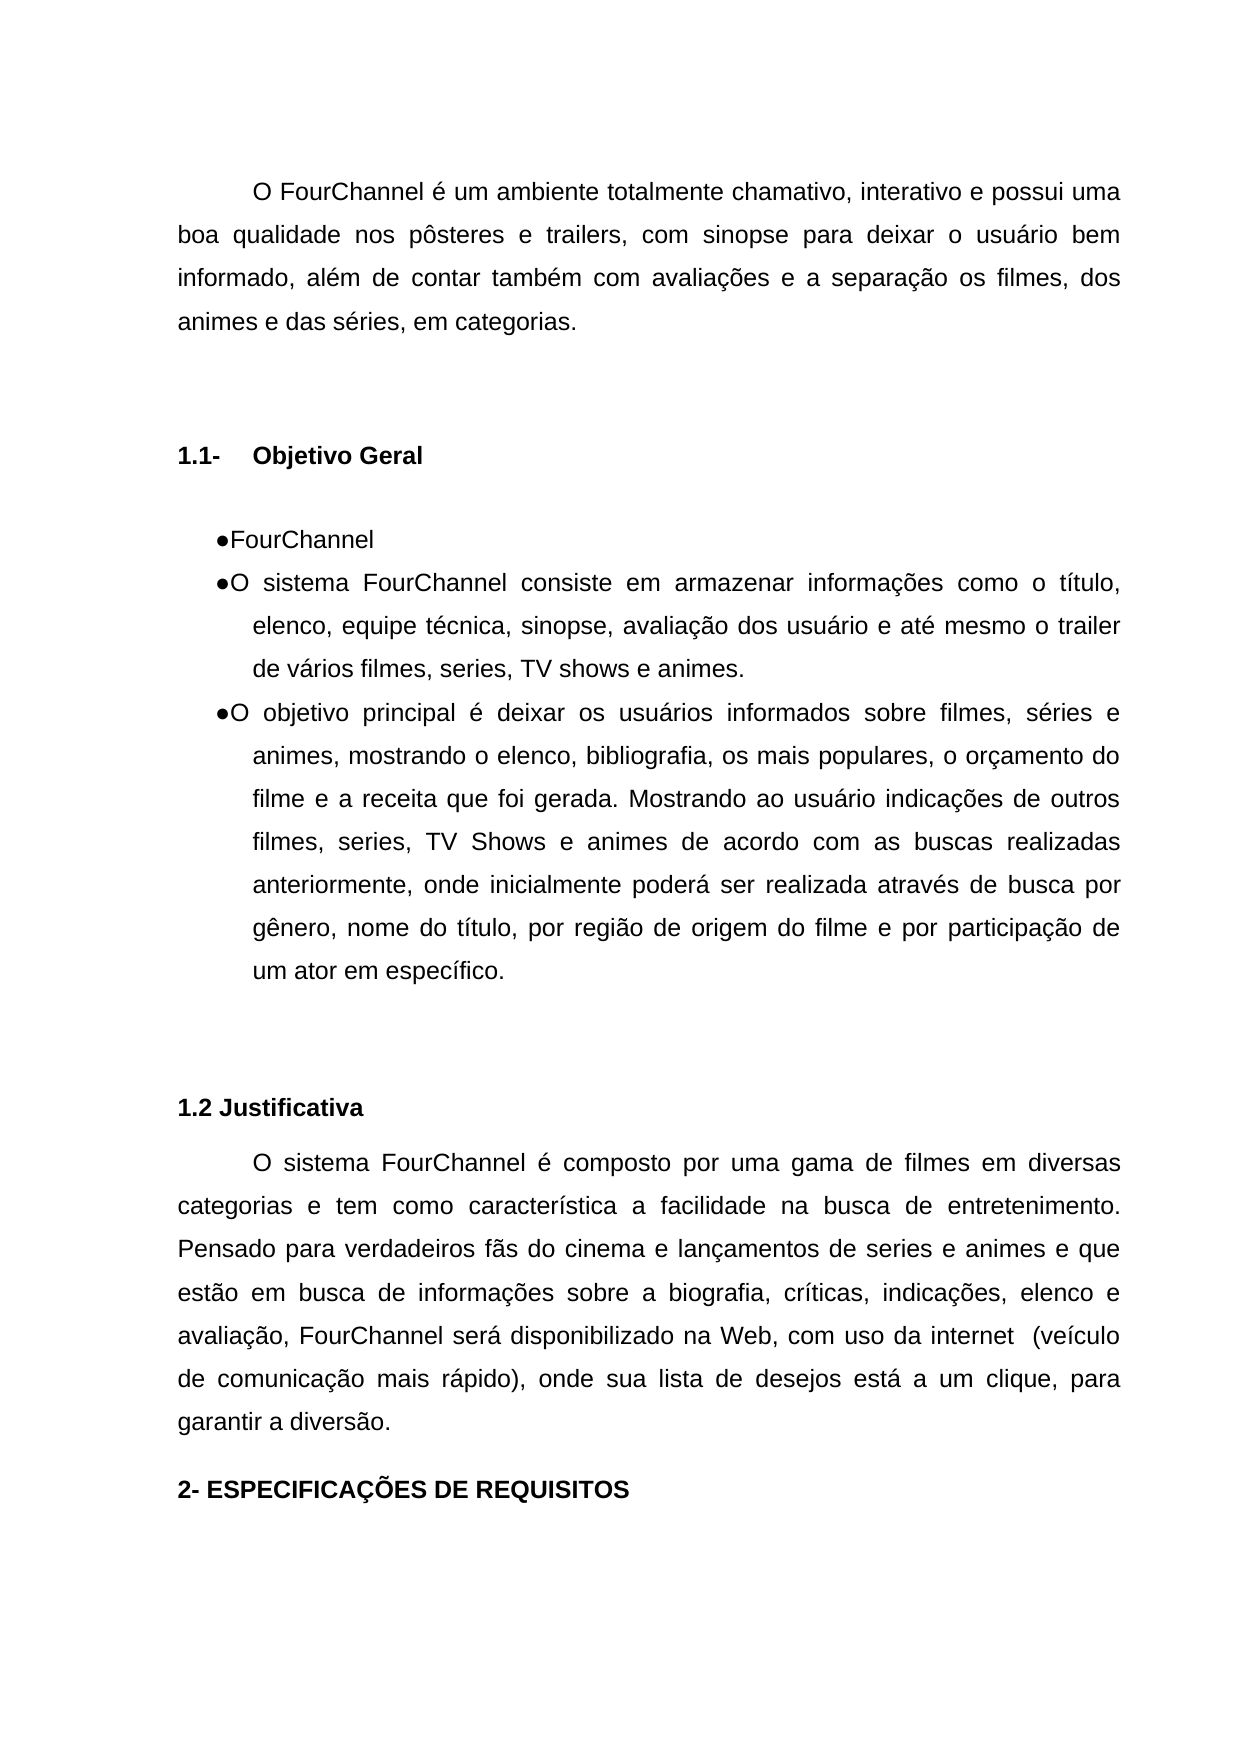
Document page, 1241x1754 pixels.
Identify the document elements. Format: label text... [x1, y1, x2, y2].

list Objetivo Geral [177, 441, 1122, 469]
list FourChannel [215, 525, 1122, 554]
text O FourChannel é um ambiente totalmente chamativo, interativo e possui uma boa qualidade nos pôsteres e trailers, com sinopse para deixar o usuário bem informado, além de contar também com avaliações e a separação os filmes, dos animes e das séries, em categorias. [177, 177, 1122, 335]
list O sistema FourChannel consiste em armazenar informações como o título, elenco, equipe técnica, sinopse, avaliação dos usuário e até mesmo o trailer de vários filmes, series, TV shows e animes. [215, 568, 1122, 683]
list O objetivo principal é deixar os usuários informados sobre filmes, séries e animes, mostrando o elenco, bibliografia, os mais populares, o orçamento do filme e a receita que foi gerada. Mostrando ao usuário indicações de outros filmes, series, TV Shows e animes de acordo com as buscas realizadas anteriormente, onde inicialmente poderá ser realizada através de busca por gênero, nome do título, por região de origem do filme e por participação de um ator em específico. [215, 698, 1122, 985]
list 1.2 Justificativa [177, 1093, 1122, 1121]
text O sistema FourChannel é composto por uma gama de filmes em diversas categorias e tem como característica a facilidade na busca de entretenimento. Pensado para verdadeiros fãs do cinema e lançamentos de series e animes e que estão em busca de informações sobre a biografia, críticas, indicações, elenco e avaliação, FourChannel será disponibilizado na Web, com uso da internet (veículo de comunicação mais rápido), onde sua lista de desejos está a um clique, para garantir a diversão. [177, 1148, 1122, 1436]
list 2- ESPECIFICAÇÕES DE REQUISITOS [177, 1475, 1122, 1504]
